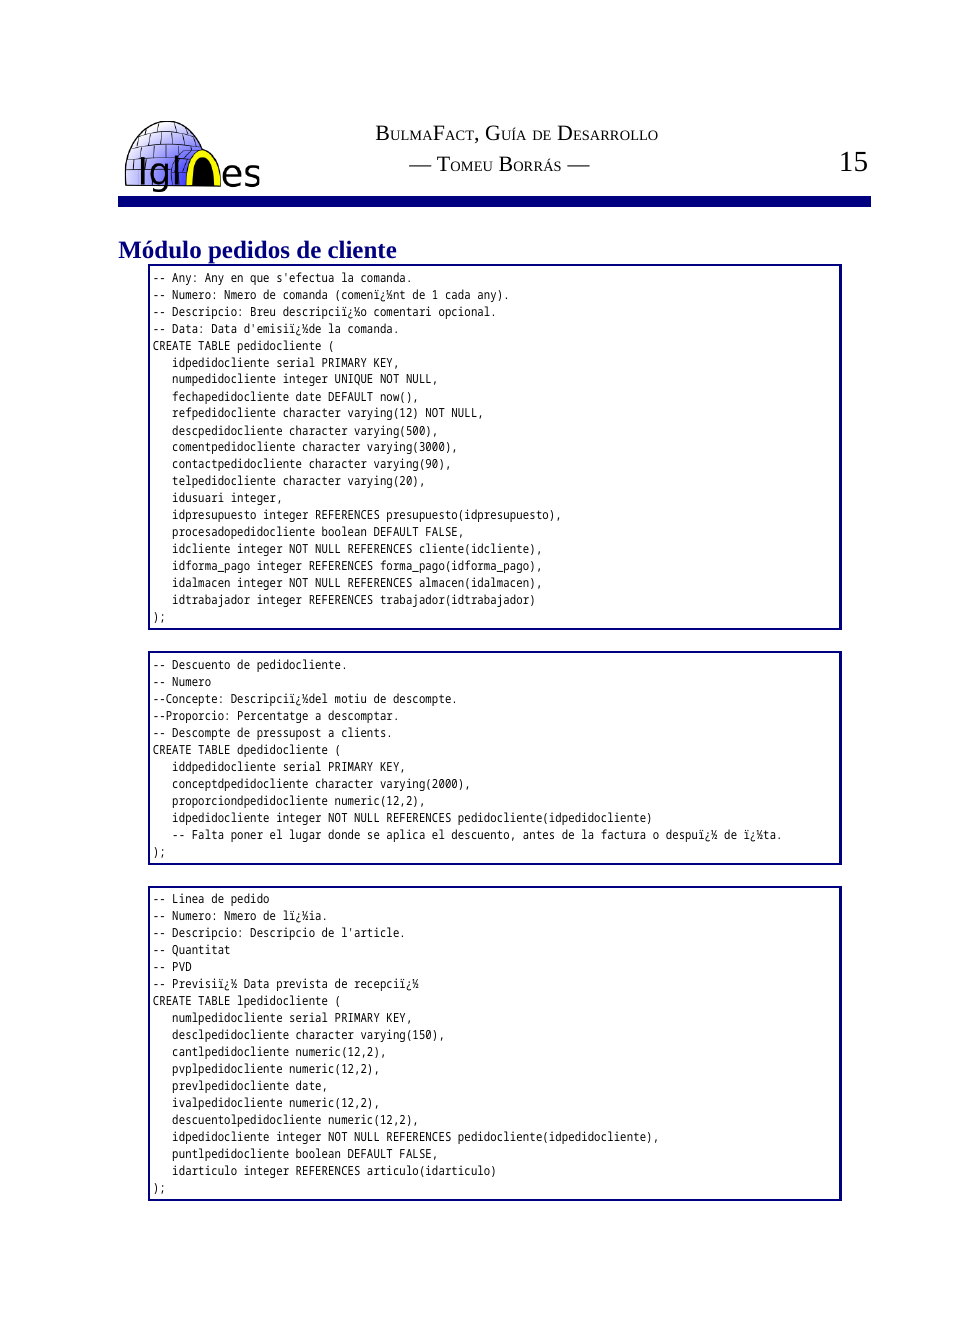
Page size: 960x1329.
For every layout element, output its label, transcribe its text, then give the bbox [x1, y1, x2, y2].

text -- Previsiï¿½ Data prevista de recepciï¿½ [150, 971, 839, 987]
text descuentolpedidocliente numeric(12,2), [150, 1106, 839, 1123]
text ); [150, 1174, 839, 1199]
text -- Any: Any en que s'efectua la comanda. [150, 266, 839, 281]
text prevlpedidocliente date, [150, 1072, 839, 1089]
text idpresupuesto integer REFERENCES presupuesto(idpresupuesto), [150, 502, 839, 518]
text -- Descompte de pressupost a clients. [150, 719, 839, 736]
text comentpedidocliente character varying(3000), [150, 434, 839, 451]
text -- Numero: Nmero de comanda (comenï¿½nt de 1 cada any). [150, 281, 839, 298]
text CREATE TABLE lpedidocliente ( [150, 987, 839, 1004]
text cantlpedidocliente numeric(12,2), [150, 1038, 839, 1055]
text contactpedidocliente character varying(90), [150, 451, 839, 468]
text -- Linea de pedido [150, 888, 839, 903]
text numpedidocliente integer UNIQUE NOT NULL, [150, 366, 839, 383]
text CREATE TABLE pedidocliente ( [150, 332, 839, 349]
text idusuari integer, [150, 484, 839, 502]
text idpedidocliente serial PRIMARY KEY, [150, 349, 839, 366]
text idcliente integer NOT NULL REFERENCES cliente(idcliente), [150, 536, 839, 552]
text descpedidocliente character varying(500), [150, 417, 839, 434]
text -- Falta poner el lugar donde se aplica el descuento, antes de la factura o despuï¿½ de ï¿½ta. [150, 821, 839, 838]
text ivalpedidocliente numeric(12,2), [150, 1089, 839, 1106]
picture [124, 121, 260, 192]
text idpedidocliente integer NOT NULL REFERENCES pedidocliente(idpedidocliente) [150, 804, 839, 821]
text idpedidocliente integer NOT NULL REFERENCES pedidocliente(idpedidocliente), [150, 1123, 839, 1140]
text ); [150, 838, 839, 863]
text -- Data: Data d'emisiï¿½de la comanda. [150, 315, 839, 332]
text numlpedidocliente serial PRIMARY KEY, [150, 1004, 839, 1021]
text -- Numero: Nmero de lï¿½ia. [150, 903, 839, 919]
text iddpedidocliente serial PRIMARY KEY, [150, 753, 839, 770]
text refpedidocliente character varying(12) NOT NULL, [150, 400, 839, 417]
text --Proporcio: Percentatge a descomptar. [150, 702, 839, 719]
text conceptdpedidocliente character varying(2000), [150, 770, 839, 787]
text desclpedidocliente character varying(150), [150, 1021, 839, 1038]
text -- Descripcio: Descripcio de l'article. [150, 919, 839, 937]
text idalmacen integer NOT NULL REFERENCES almacen(idalmacen), [150, 569, 839, 586]
text Módulo pedidos de cliente [118, 236, 871, 264]
text -- PVD [150, 953, 839, 971]
text procesadopedidocliente boolean DEFAULT FALSE, [150, 518, 839, 536]
text idarticulo integer REFERENCES articulo(idarticulo) [150, 1157, 839, 1174]
text -- Numero [150, 668, 839, 685]
text proporciondpedidocliente numeric(12,2), [150, 787, 839, 804]
text puntlpedidocliente boolean DEFAULT FALSE, [150, 1140, 839, 1157]
text pvplpedidocliente numeric(12,2), [150, 1055, 839, 1072]
text -- Quantitat [150, 937, 839, 953]
text idforma_pago integer REFERENCES forma_pago(idforma_pago), [150, 552, 839, 569]
text --Concepte: Descripciï¿½del motiu de descompte. [150, 685, 839, 702]
text CREATE TABLE dpedidocliente ( [150, 736, 839, 753]
text ); [150, 603, 839, 628]
text -- Descripcio: Breu descripciï¿½o comentari opcional. [150, 298, 839, 315]
text -- Descuento de pedidocliente. [150, 653, 839, 668]
text idtrabajador integer REFERENCES trabajador(idtrabajador) [150, 586, 839, 603]
text fechapedidocliente date DEFAULT now(), [150, 383, 839, 400]
text telpedidocliente character varying(20), [150, 468, 839, 484]
